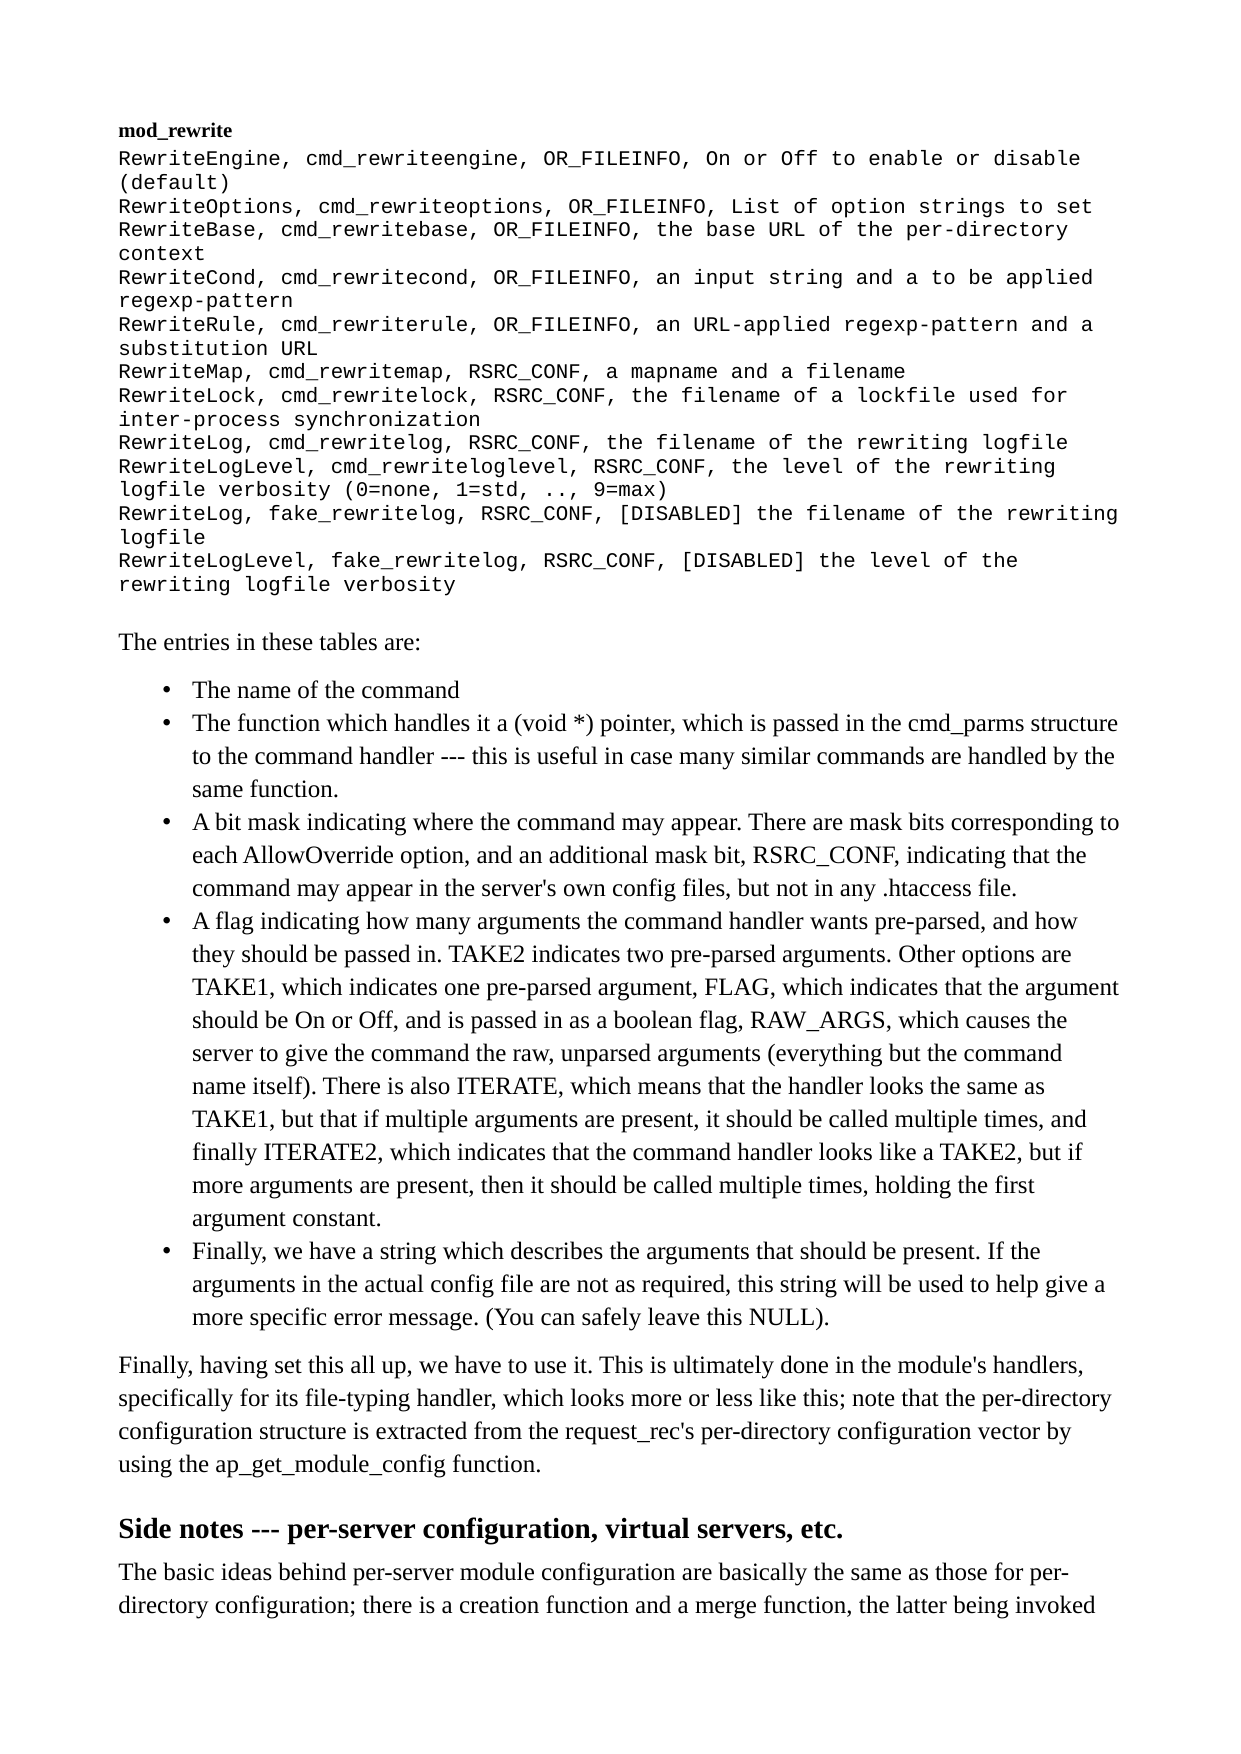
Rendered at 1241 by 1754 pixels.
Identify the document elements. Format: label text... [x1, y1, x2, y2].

subtitle mod_rewrite [118, 118, 1122, 142]
text RewriteMap, cmd_rewritemap, RSRC_CONF, a mapname and a filename [118, 361, 1122, 385]
text The basic ideas behind per-server module configuration are basically the same as those for per-directory configuration; there is a creation function and a merge function, the latter being invoked [118, 1557, 1122, 1619]
list A flag indicating how many arguments the command handler wants pre-parsed, and how they should be passed in. TAKE2 indicates two pre-parsed arguments. Other options are TAKE1, which indicates one pre-parsed argument, FLAG, which indicates that the argument should be On or Off, and is passed in as a boolean flag, RAW_ARGS, which causes the server to give the command the raw, unparsed arguments (everything but the command name itself). There is also ITERATE, which means that the handler looks the same as TAKE1, but that if multiple arguments are present, it should be called multiple times, and finally ITERATE2, which indicates that the command handler looks like a TAKE2, but if more arguments are present, then it should be called multiple times, holding the first argument constant. [162, 906, 1122, 1232]
text RewriteBase, cmd_rewritebase, OR_FILEINFO, the base URL of the per-directory context [118, 219, 1122, 267]
text RewriteLogLevel, cmd_rewriteloglevel, RSRC_CONF, the level of the rewriting logfile verbosity (0=none, 1=std, .., 9=max) [118, 456, 1122, 503]
text RewriteEngine, cmd_rewriteengine, OR_FILEINFO, On or Off to enable or disable (default) [118, 148, 1122, 196]
list The name of the command [162, 675, 1122, 703]
text The entries in these tables are: [118, 627, 1122, 656]
text RewriteCond, cmd_rewritecond, OR_FILEINFO, an input string and a to be applied regexp-pattern [118, 267, 1122, 314]
text RewriteLock, cmd_rewritelock, RSRC_CONF, the filename of a lockfile used for inter-process synchronization [118, 385, 1122, 432]
text RewriteOptions, cmd_rewriteoptions, OR_FILEINFO, List of option strings to set [118, 196, 1122, 219]
text RewriteLogLevel, fake_rewritelog, RSRC_CONF, [DISABLED] the level of the rewriting logfile verbosity [118, 550, 1122, 598]
text RewriteRule, cmd_rewriterule, OR_FILEINFO, an URL-applied regexp-pattern and a substitution URL [118, 314, 1122, 361]
text RewriteLog, cmd_rewritelog, RSRC_CONF, the filename of the rewriting logfile [118, 432, 1122, 456]
list The function which handles it a (void *) pointer, which is passed in the cmd_parms structure to the command handler --- this is useful in case many similar commands are handled by the same function. [162, 708, 1122, 803]
list Finally, we have a string which describes the arguments that should be present. If the arguments in the actual config file are not as required, this string will be used to help give a more specific error message. (You can safely leave this NULL). [162, 1236, 1122, 1331]
subtitle Side notes --- per-server configuration, virtual servers, etc. [118, 1511, 1122, 1544]
text RewriteLog, fake_rewritelog, RSRC_CONF, [DISABLED] the filename of the rewriting logfile [118, 503, 1122, 550]
list A bit mask indicating where the command may appear. There are mask bits corresponding to each AllowOverride option, and an additional mask bit, RSRC_CONF, indicating that the command may appear in the server's own config files, but not in any .htaccess file. [162, 807, 1122, 902]
text Finally, having set this all up, we have to use it. This is ultimately done in the module's handlers, specifically for its file-typing handler, which looks more or less like this; note that the per-directory configuration structure is extracted from the request_rec's per-directory configuration vector by using the ap_get_module_config function. [118, 1350, 1122, 1478]
